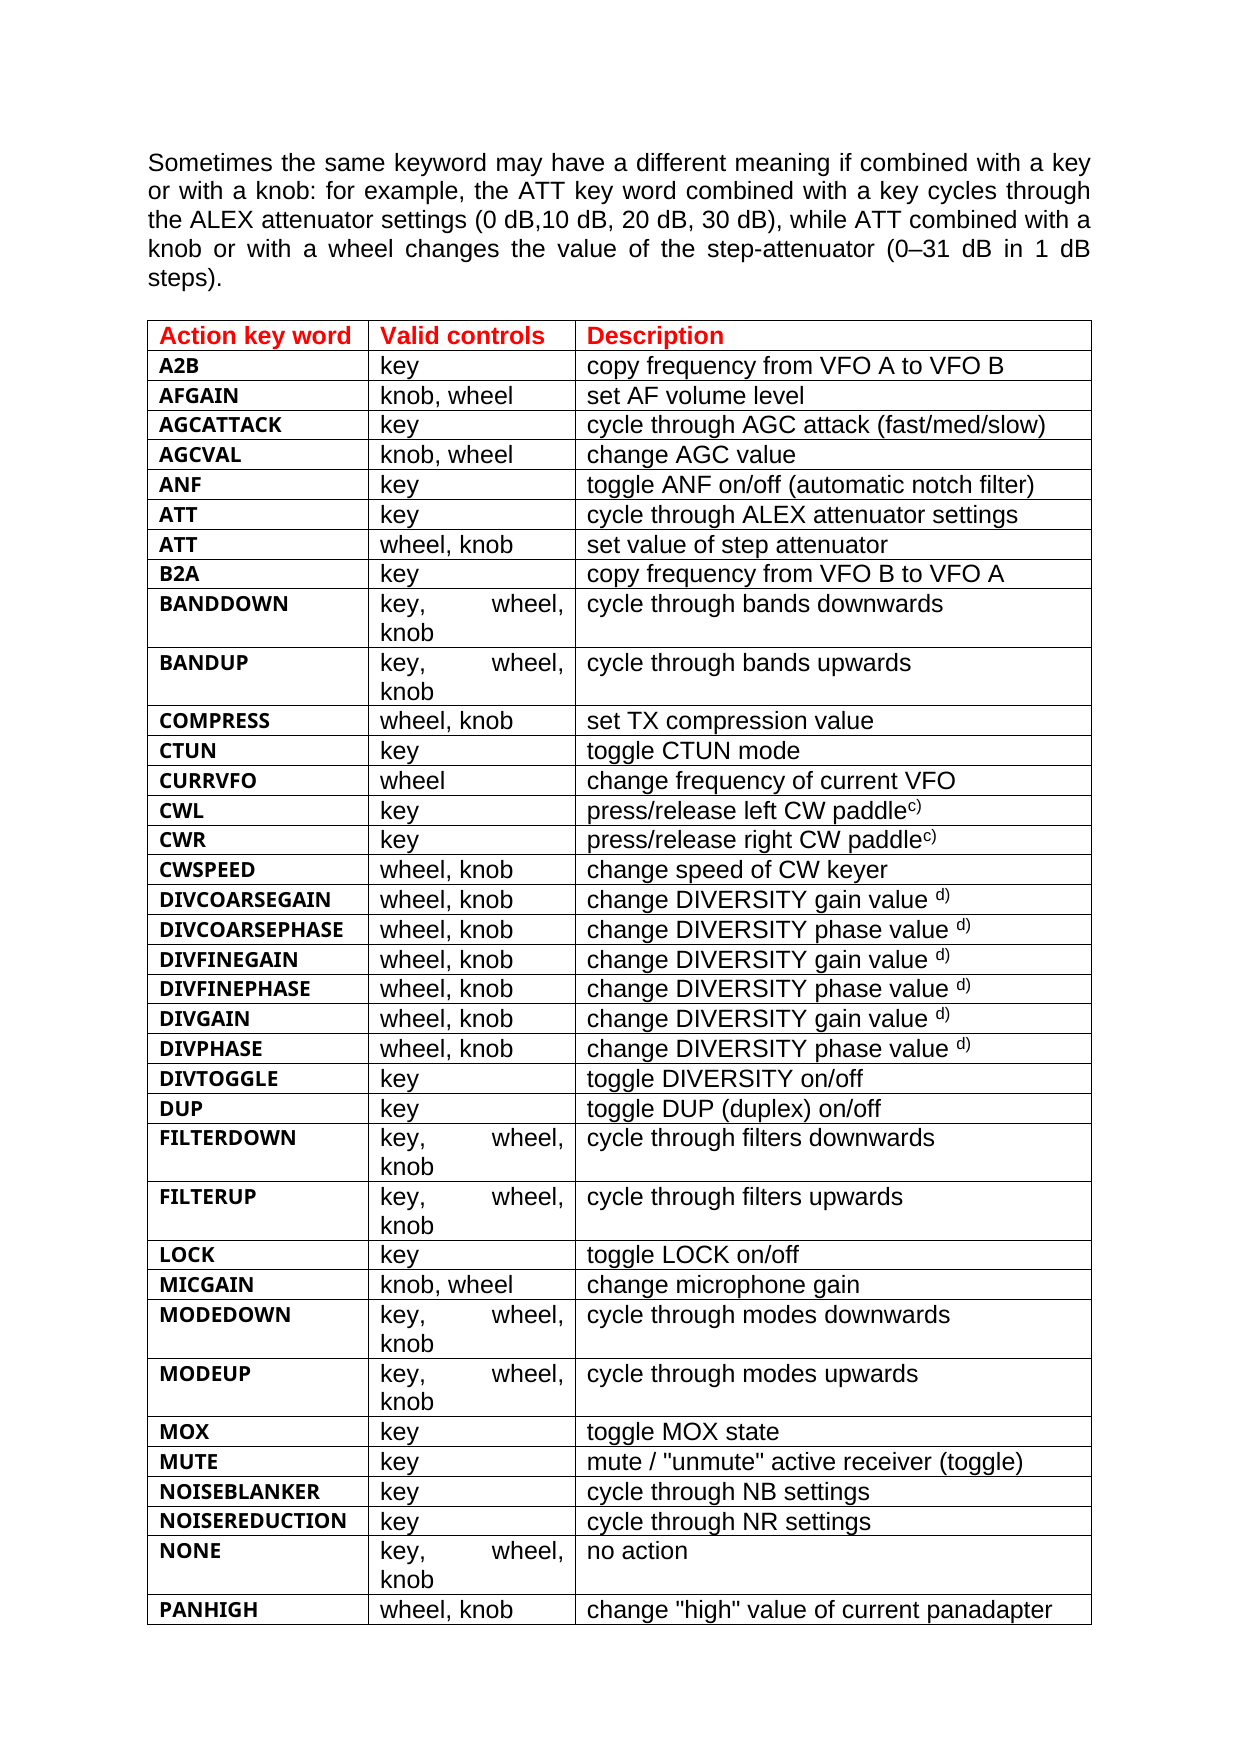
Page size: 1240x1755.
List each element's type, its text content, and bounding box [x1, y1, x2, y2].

table_cell press/release left CW paddlec) [576, 796, 1091, 824]
table_cell CWSPEED [148, 855, 368, 884]
table_header Action key word [148, 321, 368, 350]
table_cell LOCK [148, 1241, 368, 1269]
table_cell NOISEBLANKER [148, 1477, 368, 1506]
table_cell knob, wheel [369, 381, 575, 409]
table_cell wheel, knob [369, 975, 575, 1003]
table_cell ATT [148, 530, 368, 558]
table_cell key [369, 736, 575, 765]
table_cell change frequency of current VFO [576, 766, 1091, 795]
table_cell key [369, 1507, 575, 1535]
table_cell wheel, knob [369, 915, 575, 944]
table_cell key [369, 826, 575, 854]
table_cell DIVGAIN [148, 1004, 368, 1033]
table_cell cycle through NB settings [576, 1477, 1091, 1506]
table_cell AGCATTACK [148, 411, 368, 439]
table_cell change DIVERSITY phase value d) [576, 1034, 1091, 1063]
table_cell copy frequency from VFO A to VFO B [576, 351, 1091, 380]
table_cell no action [576, 1536, 1091, 1594]
table_cell key, wheel, knob [369, 1536, 575, 1594]
table_cell wheel [369, 766, 575, 795]
table_cell set AF volume level [576, 381, 1091, 409]
table_cell press/release right CW paddlec) [576, 826, 1091, 854]
table_cell key, wheel, knob [369, 589, 575, 647]
table_cell DIVCOARSEGAIN [148, 885, 368, 914]
table_cell toggle DUP (duplex) on/off [576, 1094, 1091, 1122]
table_cell CURRVFO [148, 766, 368, 795]
table_cell key, wheel, knob [369, 1124, 575, 1181]
table_cell change microphone gain [576, 1270, 1091, 1299]
table_cell CTUN [148, 736, 368, 765]
table_cell cycle through filters upwards [576, 1182, 1091, 1239]
table_cell wheel, knob [369, 530, 575, 558]
table_cell ANF [148, 470, 368, 499]
table_cell key [369, 1447, 575, 1476]
table_cell toggle ANF on/off (automatic notch filter) [576, 470, 1091, 499]
table_cell COMPRESS [148, 706, 368, 735]
table_cell key, wheel, knob [369, 1359, 575, 1416]
table_cell wheel, knob [369, 1595, 575, 1624]
table_cell key [369, 560, 575, 588]
table_cell change DIVERSITY phase value d) [576, 915, 1091, 944]
table_cell cycle through bands upwards [576, 648, 1091, 705]
table_cell FILTERDOWN [148, 1124, 368, 1181]
table_cell FILTERUP [148, 1182, 368, 1239]
table_cell key [369, 470, 575, 499]
table_cell key [369, 1241, 575, 1269]
table_cell cycle through bands downwards [576, 589, 1091, 647]
table_cell MICGAIN [148, 1270, 368, 1299]
table_header Valid controls [369, 321, 575, 350]
table_cell key [369, 351, 575, 380]
table_cell cycle through NR settings [576, 1507, 1091, 1535]
table_cell cycle through filters downwards [576, 1124, 1091, 1181]
table_cell wheel, knob [369, 885, 575, 914]
table_cell DIVPHASE [148, 1034, 368, 1063]
table_cell toggle LOCK on/off [576, 1241, 1091, 1269]
table_cell NOISEREDUCTION [148, 1507, 368, 1535]
table_cell B2A [148, 560, 368, 588]
table_cell wheel, knob [369, 1004, 575, 1033]
table_cell DUP [148, 1094, 368, 1122]
table_cell cycle through modes upwards [576, 1359, 1091, 1416]
table_cell DIVFINEGAIN [148, 945, 368, 973]
table_cell change DIVERSITY gain value d) [576, 885, 1091, 914]
table_cell change DIVERSITY gain value d) [576, 1004, 1091, 1033]
table_cell CWL [148, 796, 368, 824]
table_cell key [369, 1477, 575, 1506]
table_cell set value of step attenuator [576, 530, 1091, 558]
text Sometimes the same keyword may have a different meaning if combined with a key or with a knob: for example, the ATT key word combined with a key cycles through the ALEX attenuator settings (0 dB,10 dB, 20 dB, 30 dB), while ATT combined with a knob or with a wheel changes the value of the step-attenuator (0–31 dB in 1 dB steps). [148, 148, 1092, 291]
table_cell wheel, knob [369, 706, 575, 735]
table_cell key, wheel, knob [369, 1300, 575, 1358]
table_cell MODEDOWN [148, 1300, 368, 1358]
table_cell copy frequency from VFO B to VFO A [576, 560, 1091, 588]
table_header Description [576, 321, 1091, 350]
table_cell set TX compression value [576, 706, 1091, 735]
table_cell NONE [148, 1536, 368, 1594]
table_cell toggle MOX state [576, 1417, 1091, 1446]
table_cell key [369, 1417, 575, 1446]
table_cell key [369, 1064, 575, 1093]
table_cell BANDUP [148, 648, 368, 705]
table_cell AGCVAL [148, 440, 368, 469]
table_cell change DIVERSITY phase value d) [576, 975, 1091, 1003]
table_cell MODEUP [148, 1359, 368, 1416]
table_cell CWR [148, 826, 368, 854]
table_cell wheel, knob [369, 855, 575, 884]
table_cell key [369, 411, 575, 439]
table_cell change speed of CW keyer [576, 855, 1091, 884]
table_cell A2B [148, 351, 368, 380]
table_cell MOX [148, 1417, 368, 1446]
table_cell key, wheel, knob [369, 1182, 575, 1239]
table_cell key, wheel, knob [369, 648, 575, 705]
table_cell DIVCOARSEPHASE [148, 915, 368, 944]
table_cell MUTE [148, 1447, 368, 1476]
table_cell change "high" value of current panadapter [576, 1595, 1091, 1624]
table_cell change AGC value [576, 440, 1091, 469]
table_cell DIVFINEPHASE [148, 975, 368, 1003]
table_cell knob, wheel [369, 440, 575, 469]
table_cell cycle through AGC attack (fast/med/slow) [576, 411, 1091, 439]
table_cell mute / "unmute" active receiver (toggle) [576, 1447, 1091, 1476]
table_cell toggle CTUN mode [576, 736, 1091, 765]
table_cell AFGAIN [148, 381, 368, 409]
table_cell toggle DIVERSITY on/off [576, 1064, 1091, 1093]
table_cell wheel, knob [369, 945, 575, 973]
table_cell change DIVERSITY gain value d) [576, 945, 1091, 973]
table_cell wheel, knob [369, 1034, 575, 1063]
table_cell cycle through ALEX attenuator settings [576, 500, 1091, 529]
table_cell PANHIGH [148, 1595, 368, 1624]
table_cell DIVTOGGLE [148, 1064, 368, 1093]
table_cell knob, wheel [369, 1270, 575, 1299]
table_cell BANDDOWN [148, 589, 368, 647]
table_cell cycle through modes downwards [576, 1300, 1091, 1358]
table_cell ATT [148, 500, 368, 529]
table_cell key [369, 1094, 575, 1122]
table_cell key [369, 796, 575, 824]
table_cell key [369, 500, 575, 529]
